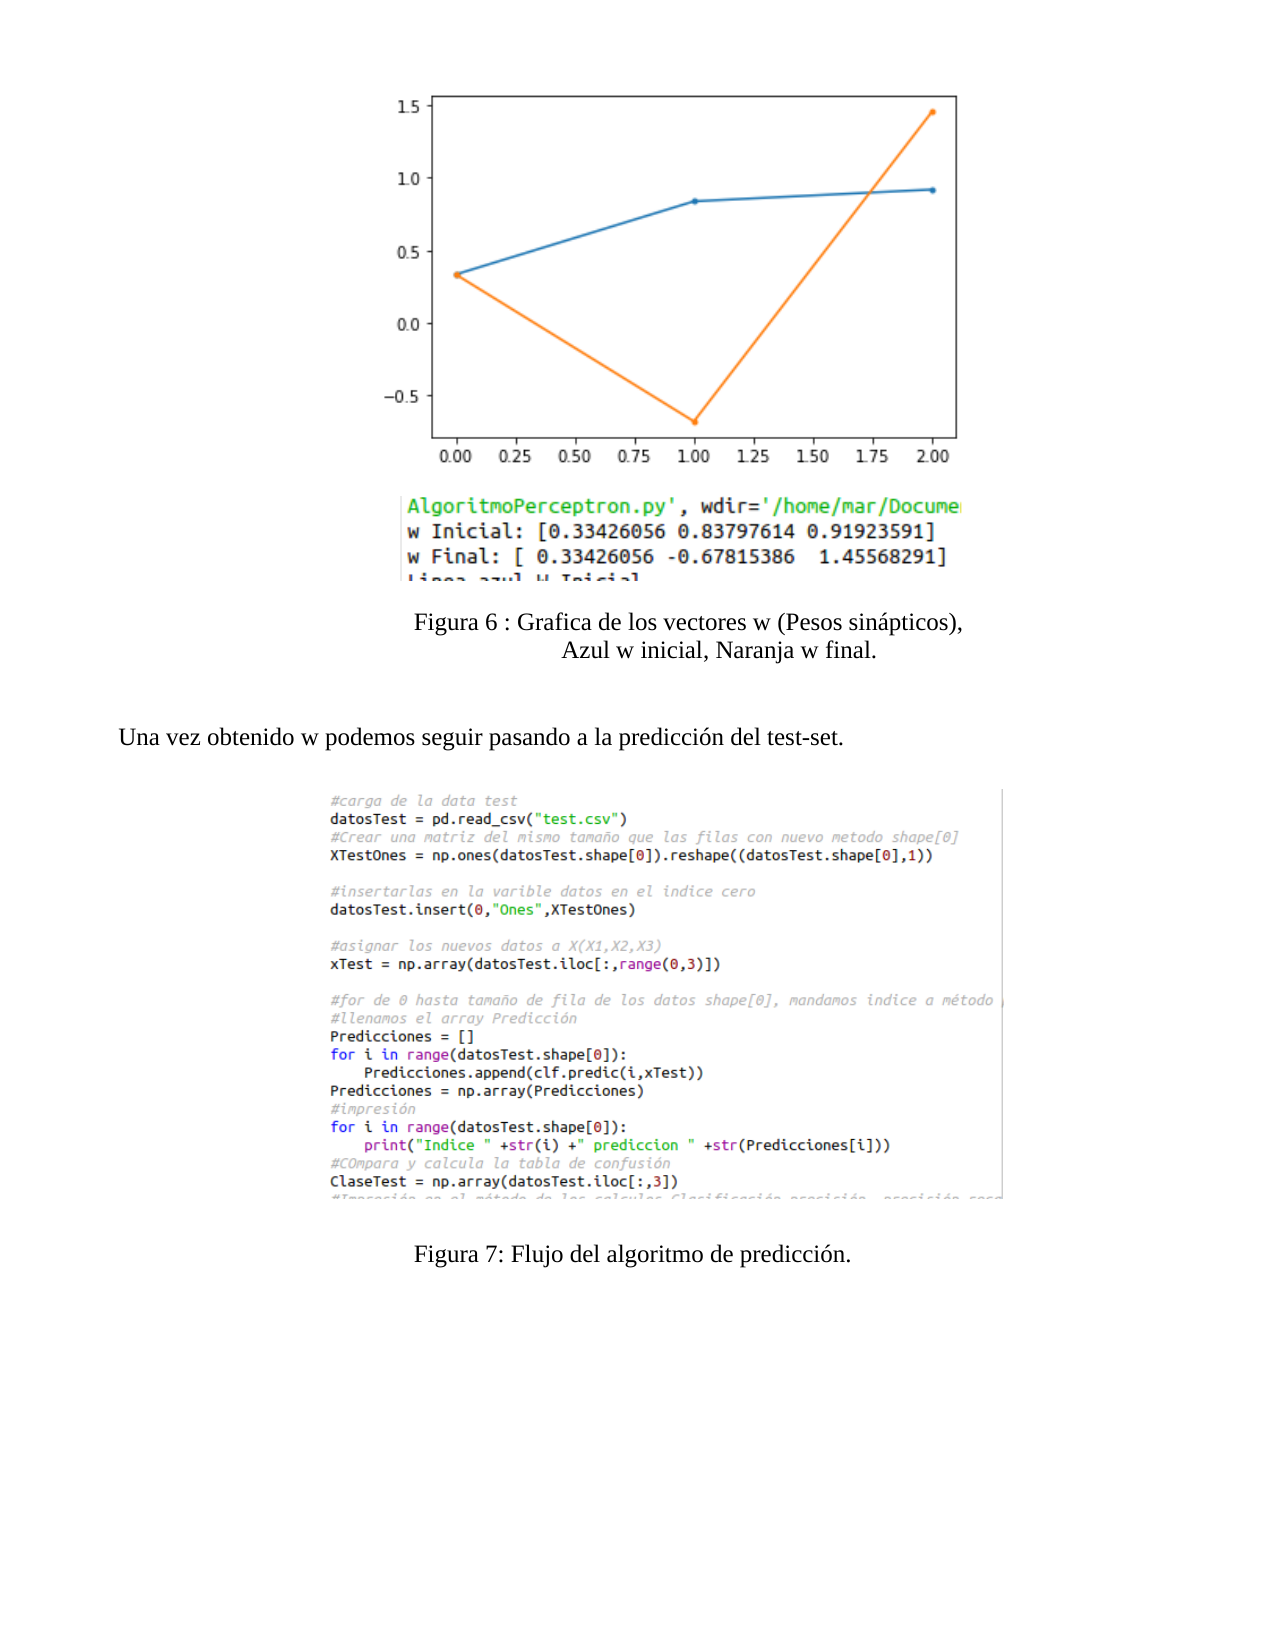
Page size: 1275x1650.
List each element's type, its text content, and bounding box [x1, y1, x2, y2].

text Figura 6 : Grafica de los vectores w (Pesos sinápticos), [118, 607, 1157, 636]
text Figura 7: Flujo del algoritmo de predicción. [118, 1239, 1157, 1268]
picture [328, 789, 1004, 1199]
text Una vez obtenido w podemos seguir pasando a la predicción del test-set. [118, 722, 1157, 751]
text Azul w inicial, Naranja w final. [118, 636, 1157, 664]
picture [369, 64, 987, 581]
